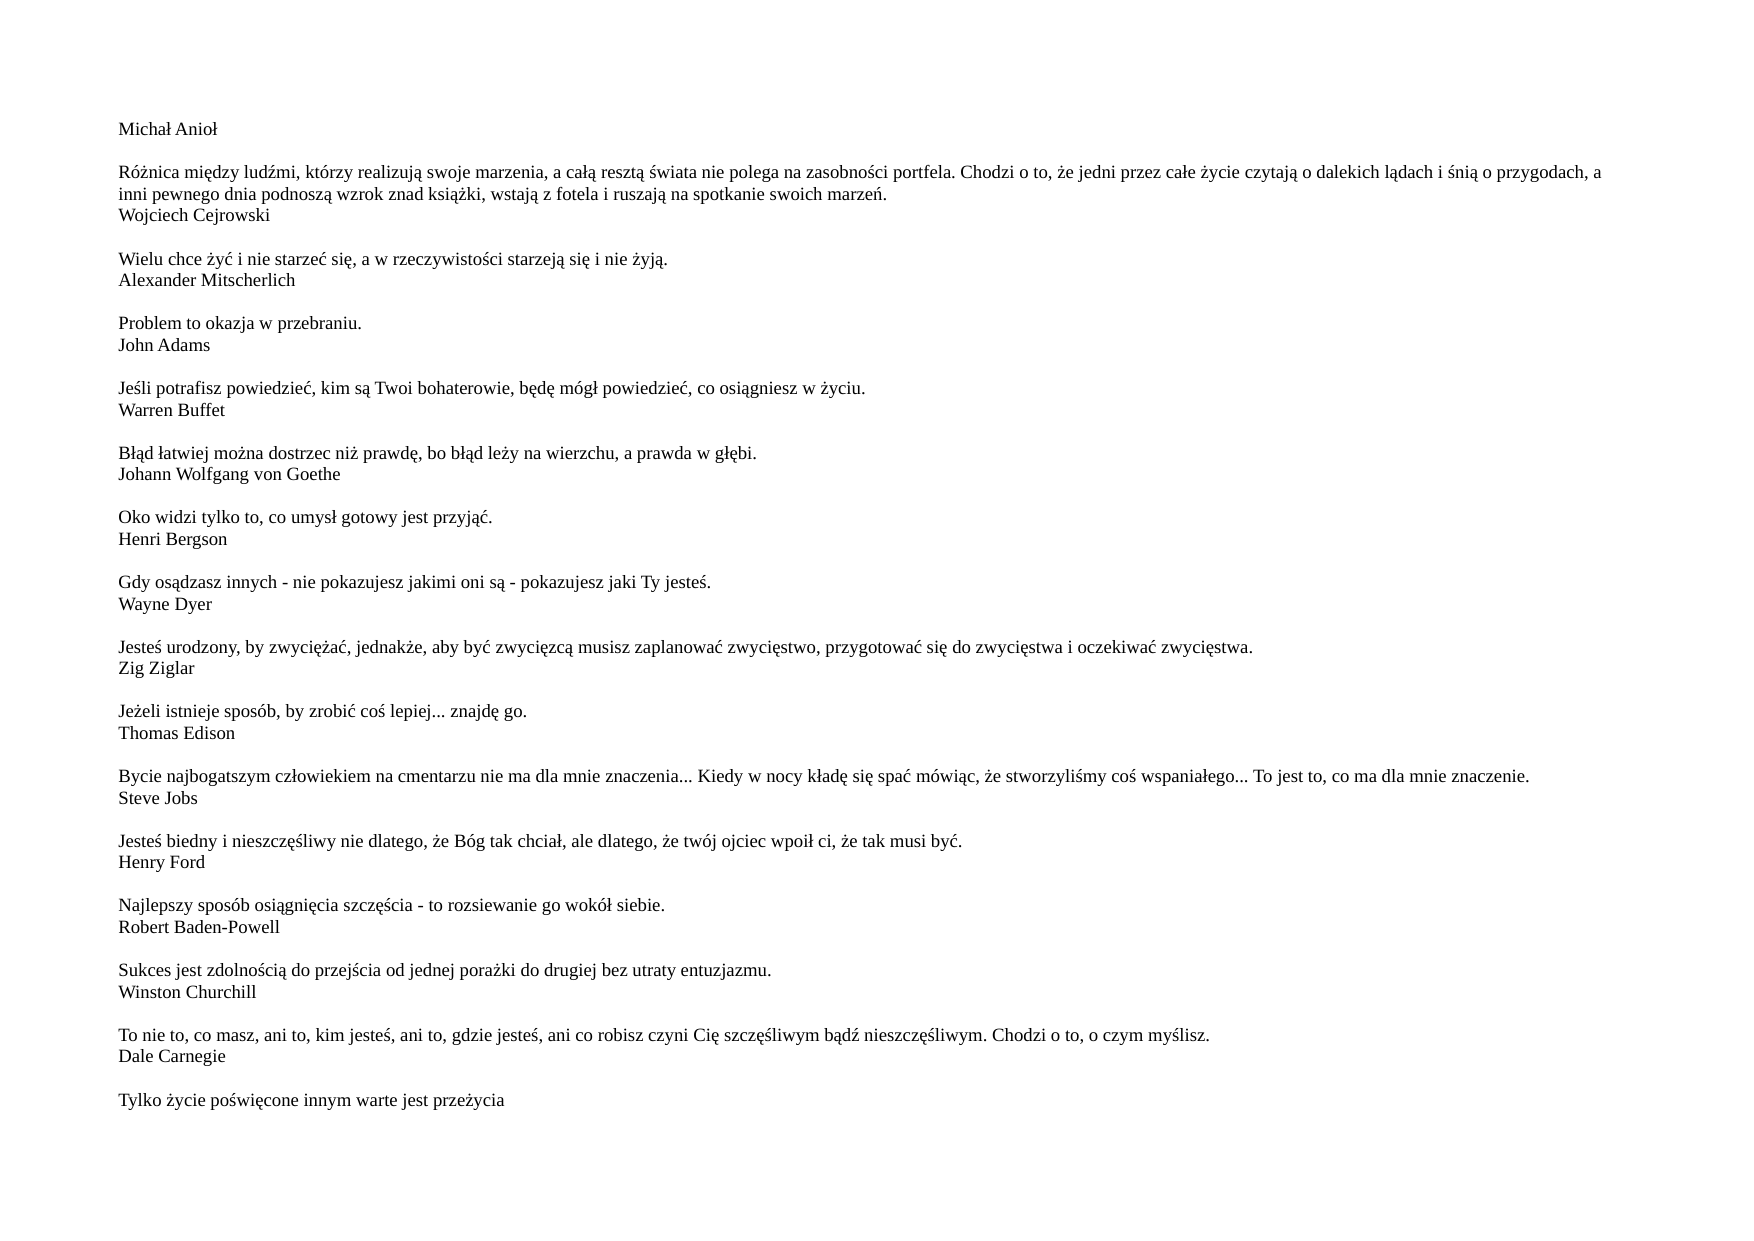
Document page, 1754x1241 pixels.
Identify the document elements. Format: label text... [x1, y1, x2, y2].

text Oko widzi tylko to, co umysł gotowy jest przyjąć. [118, 506, 1636, 528]
text Gdy osądzasz innych - nie pokazujesz jakimi oni są - pokazujesz jaki Ty jesteś. [118, 571, 1636, 592]
text Wojciech Cejrowski [118, 204, 1636, 226]
text Zig Ziglar [118, 657, 1636, 679]
text Henry Ford [118, 851, 1636, 873]
text Winston Churchill [118, 981, 1636, 1002]
text Jeżeli istnieje sposób, by zrobić coś lepiej... znajdę go. [118, 700, 1636, 722]
text Problem to okazja w przebraniu. [118, 312, 1636, 334]
text Alexander Mitscherlich [118, 269, 1636, 291]
text Dale Carnegie [118, 1045, 1636, 1067]
text Thomas Edison [118, 722, 1636, 743]
text Sukces jest zdolnością do przejścia od jednej porażki do drugiej bez utraty entuzjazmu. [118, 959, 1636, 981]
text Wielu chce żyć i nie starzeć się, a w rzeczywistości starzeją się i nie żyją. [118, 247, 1636, 269]
text Steve Jobs [118, 787, 1636, 808]
text Jesteś biedny i nieszczęśliwy nie dlatego, że Bóg tak chciał, ale dlatego, że twój ojciec wpoił ci, że tak musi być. [118, 830, 1636, 851]
text Henri Bergson [118, 528, 1636, 549]
text Jesteś urodzony, by zwyciężać, jednakże, aby być zwycięzcą musisz zaplanować zwycięstwo, przygotować się do zwycięstwa i oczekiwać zwycięstwa. [118, 636, 1636, 657]
text Błąd łatwiej można dostrzec niż prawdę, bo błąd leży na wierzchu, a prawda w głębi. [118, 442, 1636, 463]
text Warren Buffet [118, 398, 1636, 420]
text Różnica między ludźmi, którzy realizują swoje marzenia, a całą resztą świata nie polega na zasobności portfela. Chodzi o to, że jedni przez całe życie czytają o dalekich lądach i śnią o przygodach, a inni pewnego dnia podnoszą wzrok znad książki, wstają z fotela i ruszają na spotkanie swoich marzeń. [118, 161, 1636, 204]
text Najlepszy sposób osiągnięcia szczęścia - to rozsiewanie go wokół siebie. [118, 894, 1636, 916]
text Bycie najbogatszym człowiekiem na cmentarzu nie ma dla mnie znaczenia... Kiedy w nocy kładę się spać mówiąc, że stworzyliśmy coś wspaniałego... To jest to, co ma dla mnie znaczenie. [118, 765, 1636, 787]
text Robert Baden-Powell [118, 916, 1636, 937]
text Jeśli potrafisz powiedzieć, kim są Twoi bohaterowie, będę mógł powiedzieć, co osiągniesz w życiu. [118, 377, 1636, 398]
text Tylko życie poświęcone innym warte jest przeżycia [118, 1088, 1636, 1110]
text Wayne Dyer [118, 592, 1636, 614]
text Michał Anioł [118, 118, 1636, 140]
text To nie to, co masz, ani to, kim jesteś, ani to, gdzie jesteś, ani co robisz czyni Cię szczęśliwym bądź nieszczęśliwym. Chodzi o to, o czym myślisz. [118, 1024, 1636, 1045]
text John Adams [118, 334, 1636, 355]
text Johann Wolfgang von Goethe [118, 463, 1636, 485]
